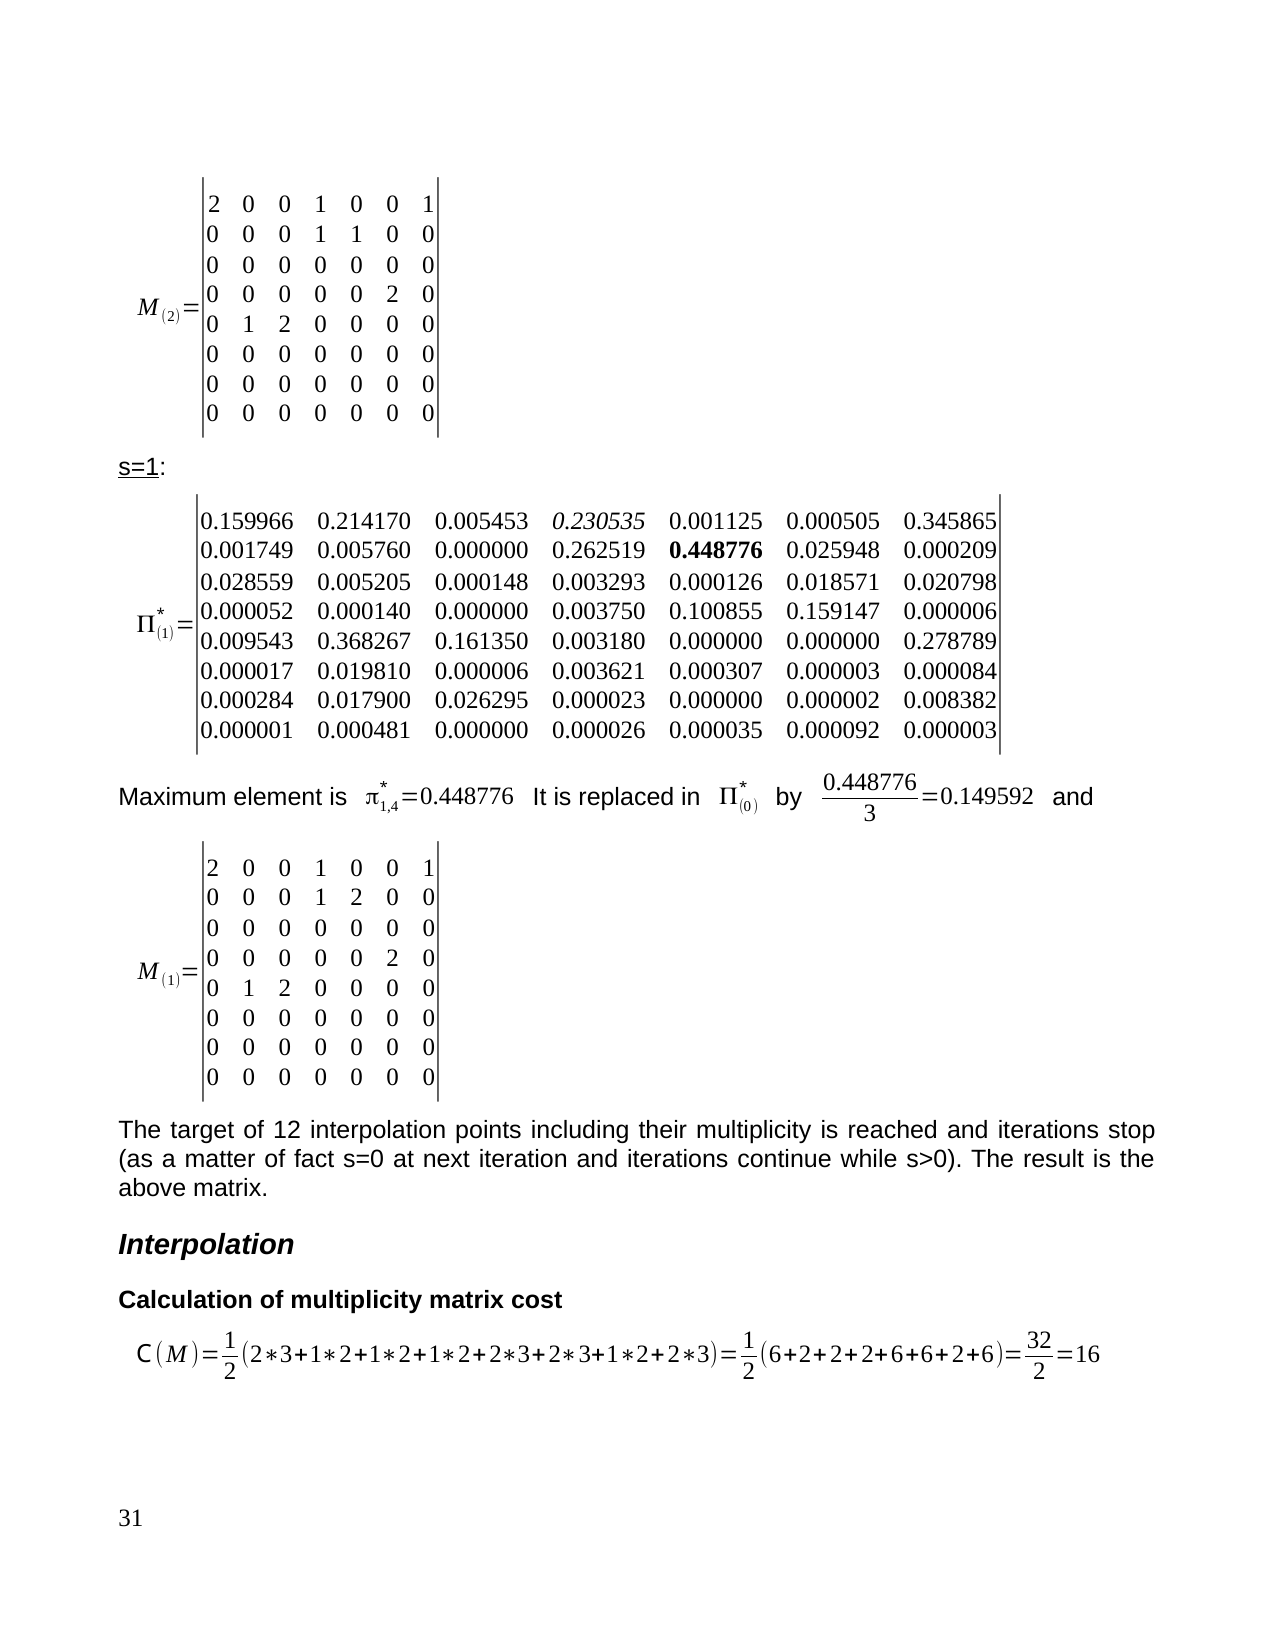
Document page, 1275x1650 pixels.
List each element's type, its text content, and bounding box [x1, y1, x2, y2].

subtitle Calculation of multiplicity matrix cost [118, 1285, 1157, 1314]
text The target of 12 interpolation points including their multiplicity is reached and iterations stop (as a matter of fact s=0 at next iteration and iterations continue while s>0). The result is the above matrix. [118, 1115, 1157, 1202]
text Maximum element isIt is replaced inbyand [118, 768, 1157, 827]
text s=1: [118, 452, 1157, 481]
subtitle Interpolation [118, 1227, 1157, 1260]
